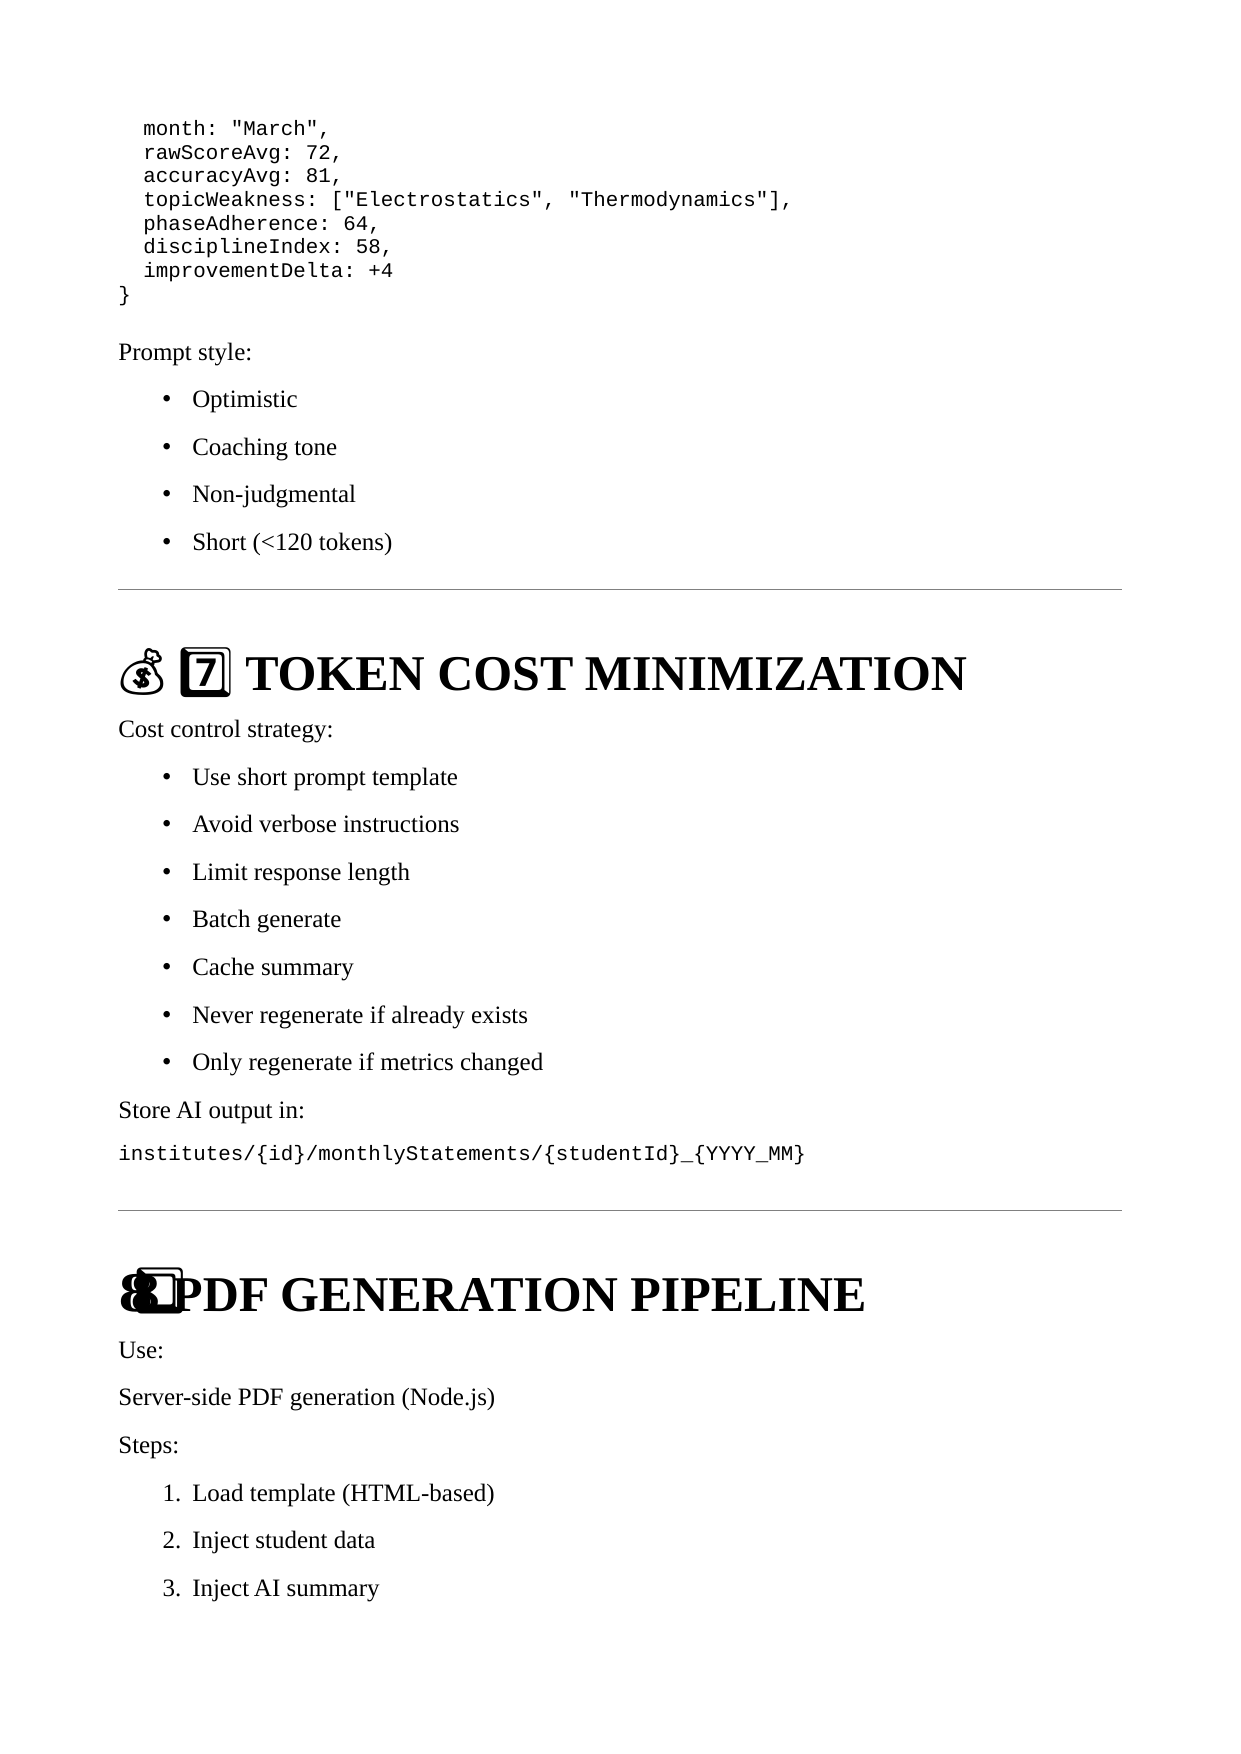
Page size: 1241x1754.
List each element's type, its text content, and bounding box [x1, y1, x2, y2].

subtitle 🧾 8️⃣ PDF GENERATION PIPELINE [118, 1265, 1122, 1322]
text Steps: [118, 1430, 1122, 1459]
list Short (<120 tokens) [162, 527, 1122, 556]
text Cost control strategy: [118, 714, 1122, 743]
text Store AI output in: [118, 1095, 1122, 1124]
list Limit response length [162, 857, 1122, 886]
text Use: [118, 1335, 1122, 1364]
list Inject AI summary [162, 1573, 1122, 1602]
list Batch generate [162, 904, 1122, 933]
list Non-judgmental [162, 479, 1122, 508]
list Cache summary [162, 952, 1122, 981]
list Inject student data [162, 1525, 1122, 1554]
text phaseAdherence: 64, [118, 213, 1122, 236]
text institutes/{id}/monthlyStatements/{studentId}_{YYYY_MM} [118, 1142, 1122, 1166]
list Load template (HTML-based) [162, 1478, 1122, 1506]
text Server-side PDF generation (Node.js) [118, 1382, 1122, 1411]
text accuracyAvg: 81, [118, 165, 1122, 189]
text } [118, 284, 1122, 307]
list Avoid verbose instructions [162, 809, 1122, 838]
list Optimistic [162, 384, 1122, 413]
list Use short prompt template [162, 762, 1122, 790]
list Never regenerate if already exists [162, 1000, 1122, 1028]
text month: "March", [118, 118, 1122, 142]
text rawScoreAvg: 72, [118, 142, 1122, 165]
list Coaching tone [162, 432, 1122, 461]
text topicWeakness: ["Electrostatics", "Thermodynamics"], [118, 189, 1122, 213]
text improvementDelta: +4 [118, 260, 1122, 284]
text Prompt style: [118, 337, 1122, 366]
list Only regenerate if metrics changed [162, 1047, 1122, 1076]
text disciplineIndex: 58, [118, 236, 1122, 260]
subtitle 💰 7️⃣ TOKEN COST MINIMIZATION [118, 644, 1122, 702]
